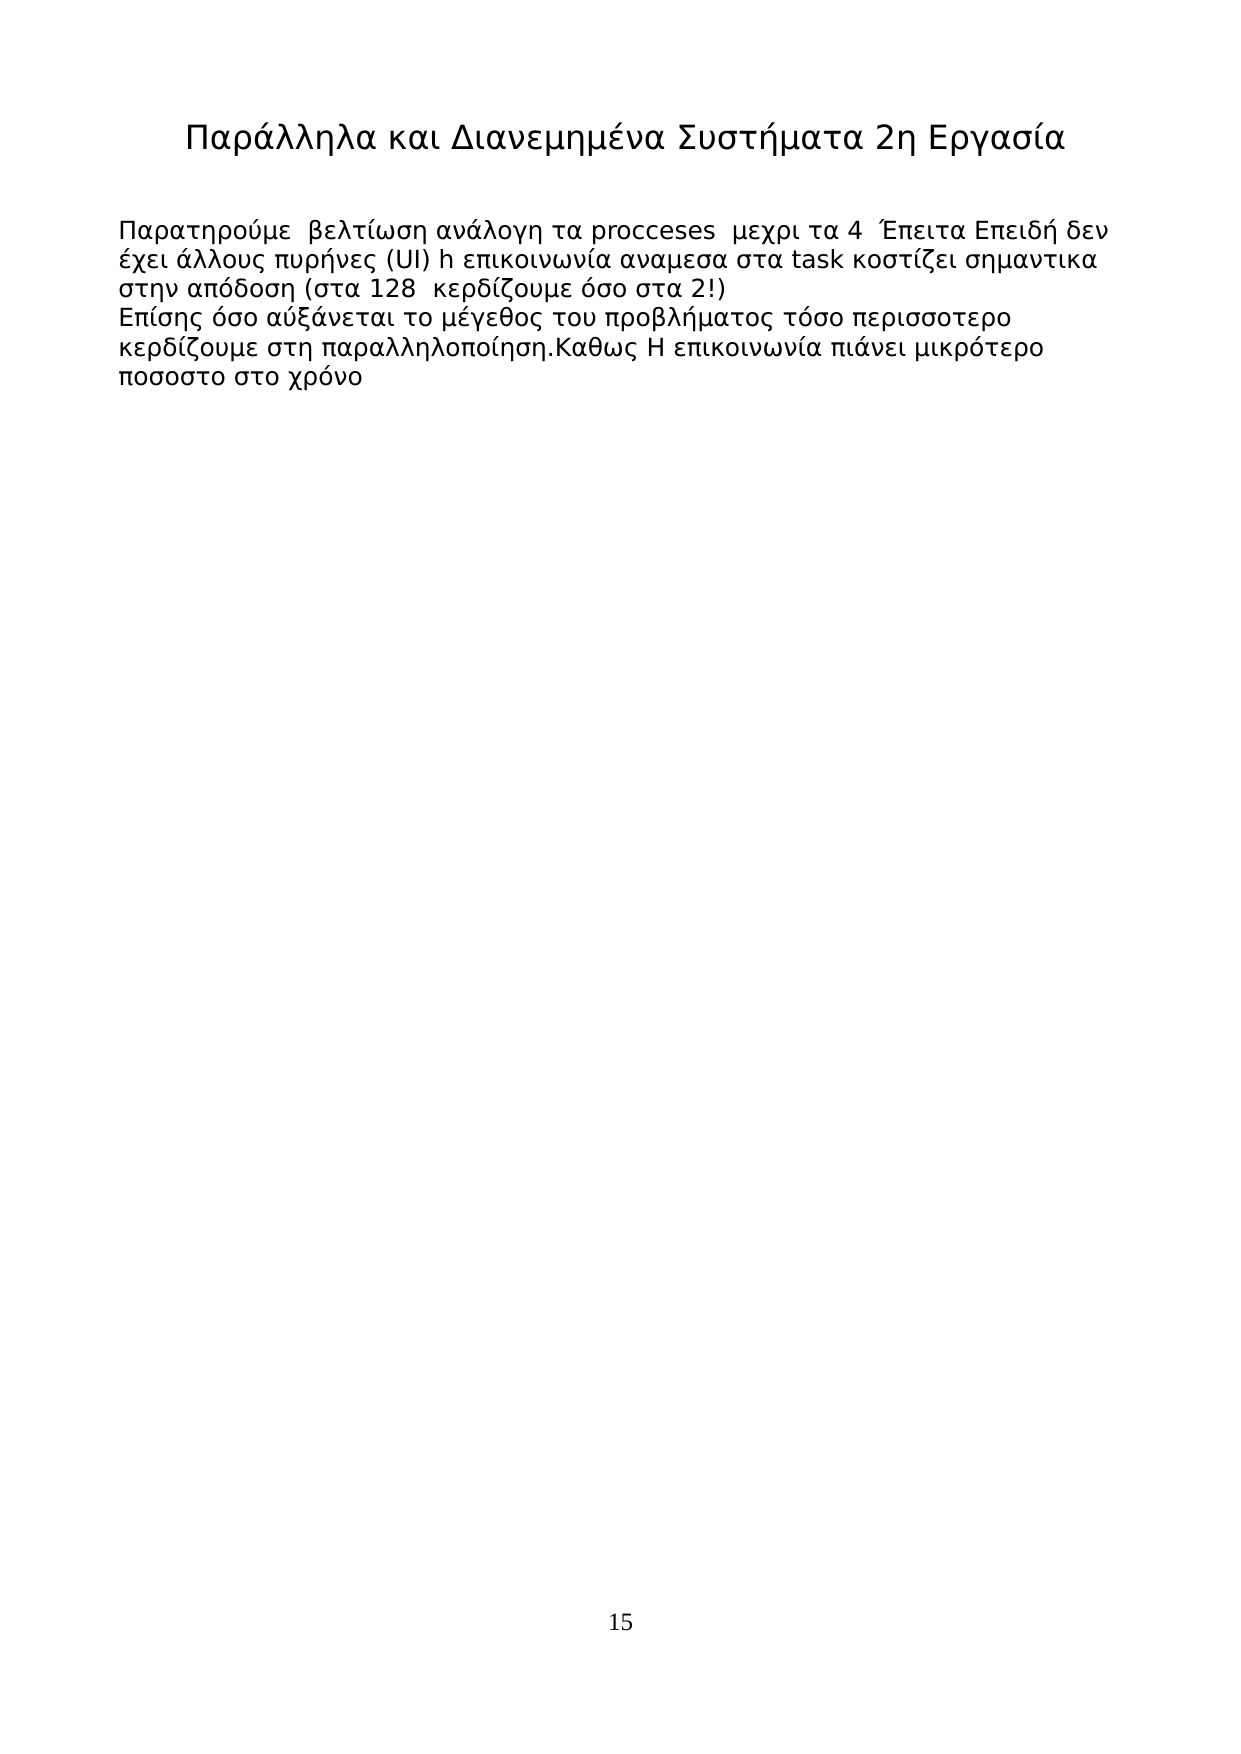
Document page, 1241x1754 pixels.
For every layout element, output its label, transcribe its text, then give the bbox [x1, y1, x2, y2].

text Παρατηρούμε βελτίωση ανάλογη τα procceses μεχρι τα 4 Έπειτα Επειδή δεν έχει άλλους πυρήνες (UI) h επικοινωνία αναμεσα στα task κοστίζει σημαντικα στην απόδοση (στα 128 κερδίζουμε όσο στα 2!) [118, 216, 1122, 304]
text Επίσης όσο αύξάνεται το μέγεθος του προβλήματος τόσο περισσοτερο κερδίζουμε στη παραλληλοποίηση.Καθως Η επικοινωνία πιάνει μικρότερο ποσοστο στο χρόνο [118, 304, 1122, 391]
